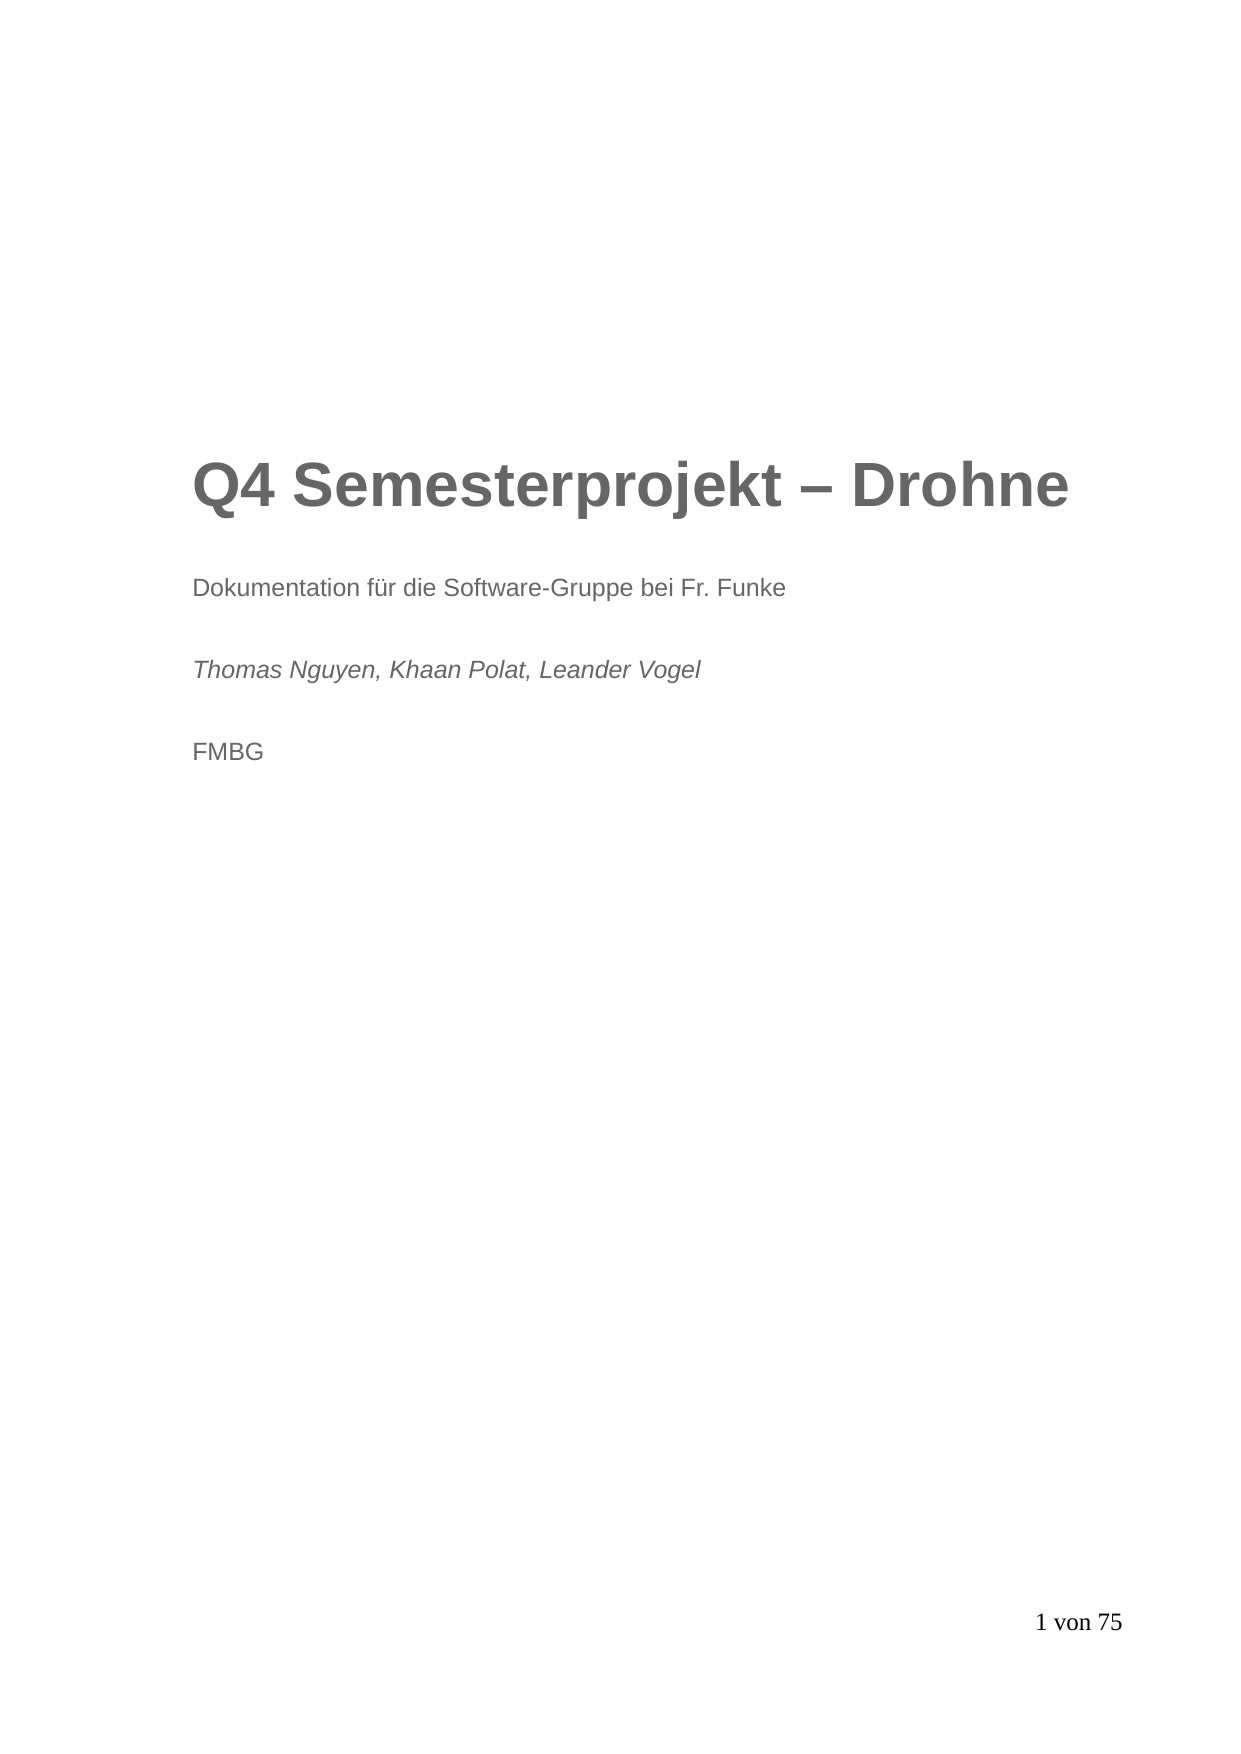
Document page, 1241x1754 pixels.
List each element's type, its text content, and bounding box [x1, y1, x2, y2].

subtitle Dokumentation für die Software-Gruppe bei Fr. Funke [118, 573, 1122, 601]
subtitle Q4 Semesterprojekt – Drohne [118, 447, 1122, 519]
subtitle FMBG [118, 737, 1122, 766]
subtitle Thomas Nguyen, Khaan Polat, Leander Vogel [118, 655, 1122, 684]
